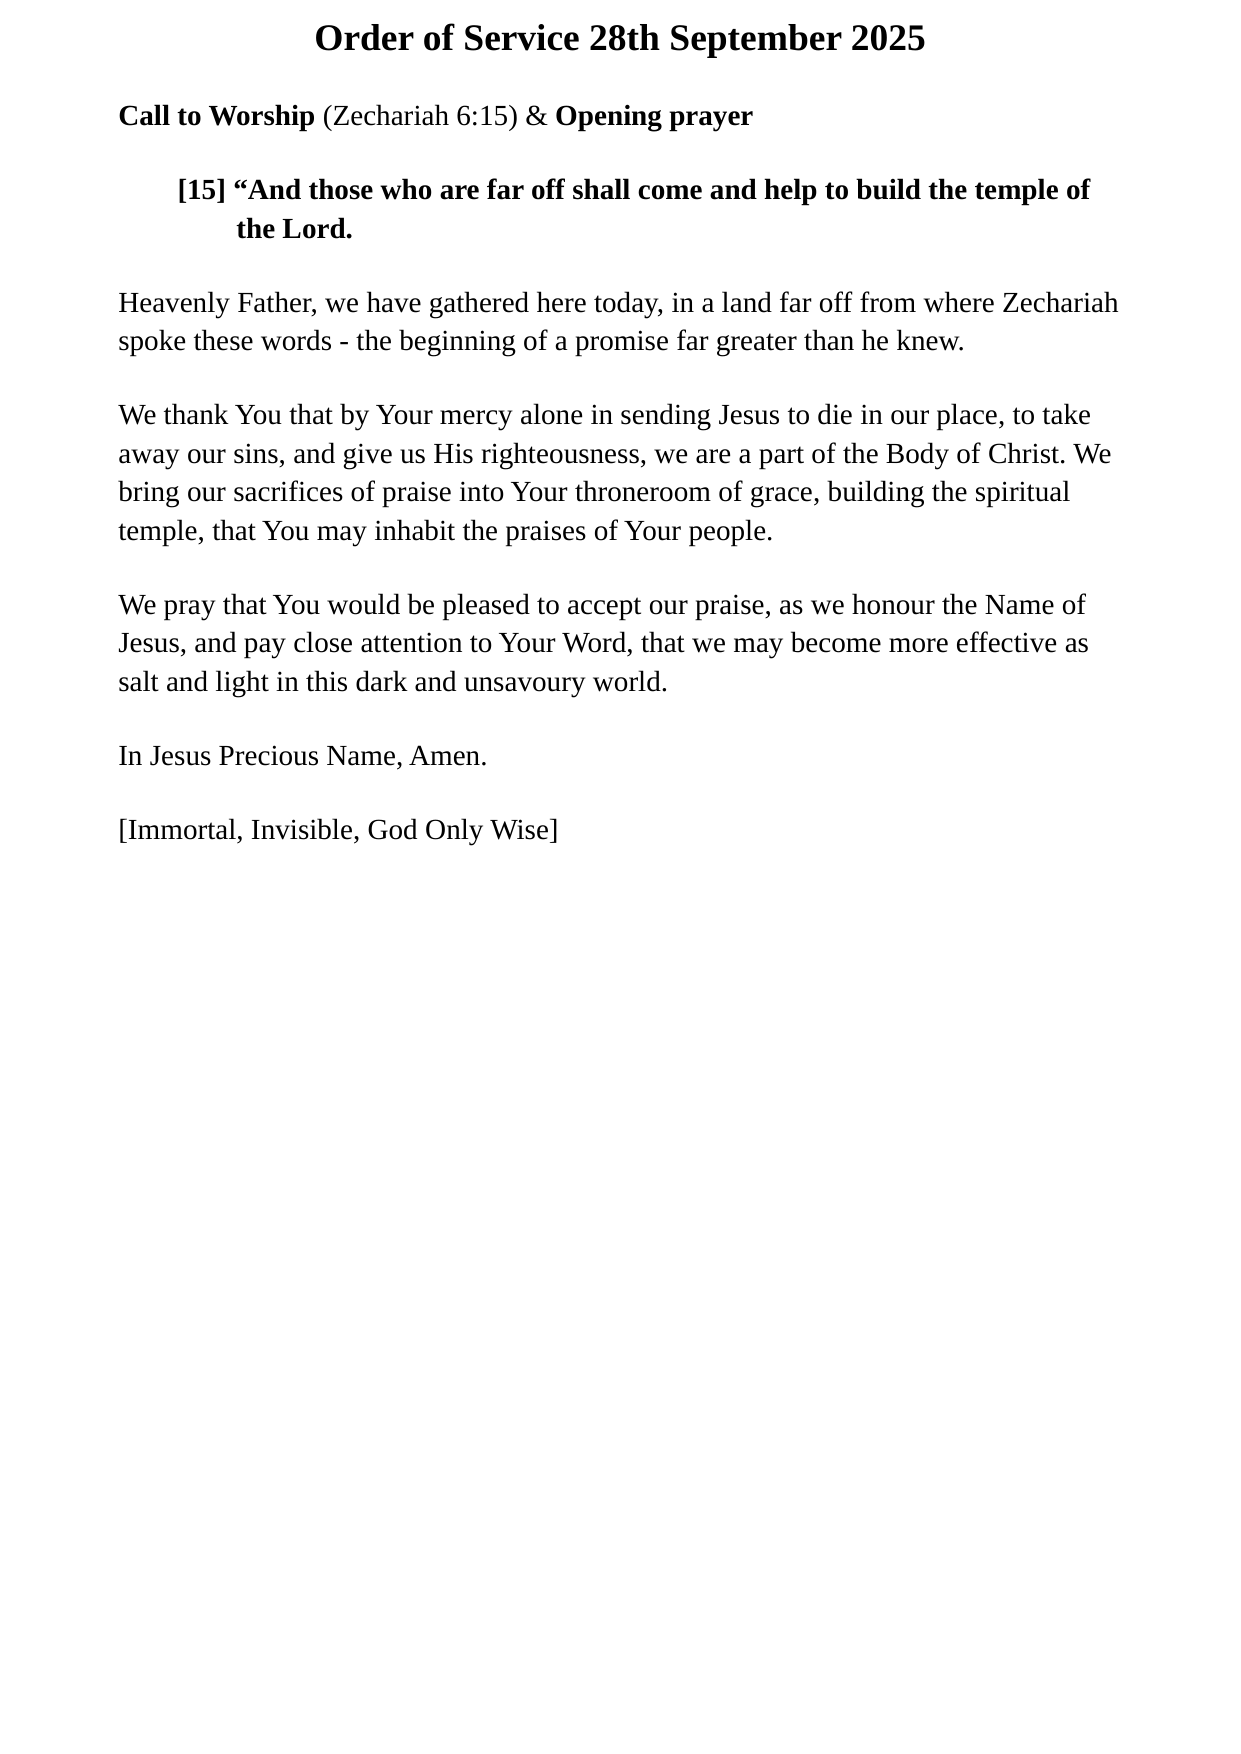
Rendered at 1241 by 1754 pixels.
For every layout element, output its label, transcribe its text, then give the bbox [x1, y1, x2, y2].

text We thank You that by Your mercy alone in sending Jesus to die in our place, to take away our sins, and give us His righteousness, we are a part of the Body of Christ. We bring our sacrifices of praise into Your throneroom of grace, building the spiritual temple, that You may inhabit the praises of Your people. [118, 397, 1122, 547]
text In Jesus Precious Name, Amen. [118, 738, 1122, 772]
text Heavenly Father, we have gathered here today, in a land far off from where Zechariah spoke these words - the beginning of a promise far greater than he knew. [118, 285, 1122, 357]
text [15] “And those who are far off shall come and help to build the temple of the Lord. [177, 172, 1122, 244]
text We pray that You would be pleased to accept our praise, as we honour the Name of Jesus, and pay close attention to Your Word, that we may become more effective as salt and light in this dark and unsavoury world. [118, 587, 1122, 698]
text Call to Worship (Zechariah 6:15) & Opening prayer [118, 98, 1122, 132]
text [Immortal, Invisible, God Only Wise] [118, 812, 1122, 846]
